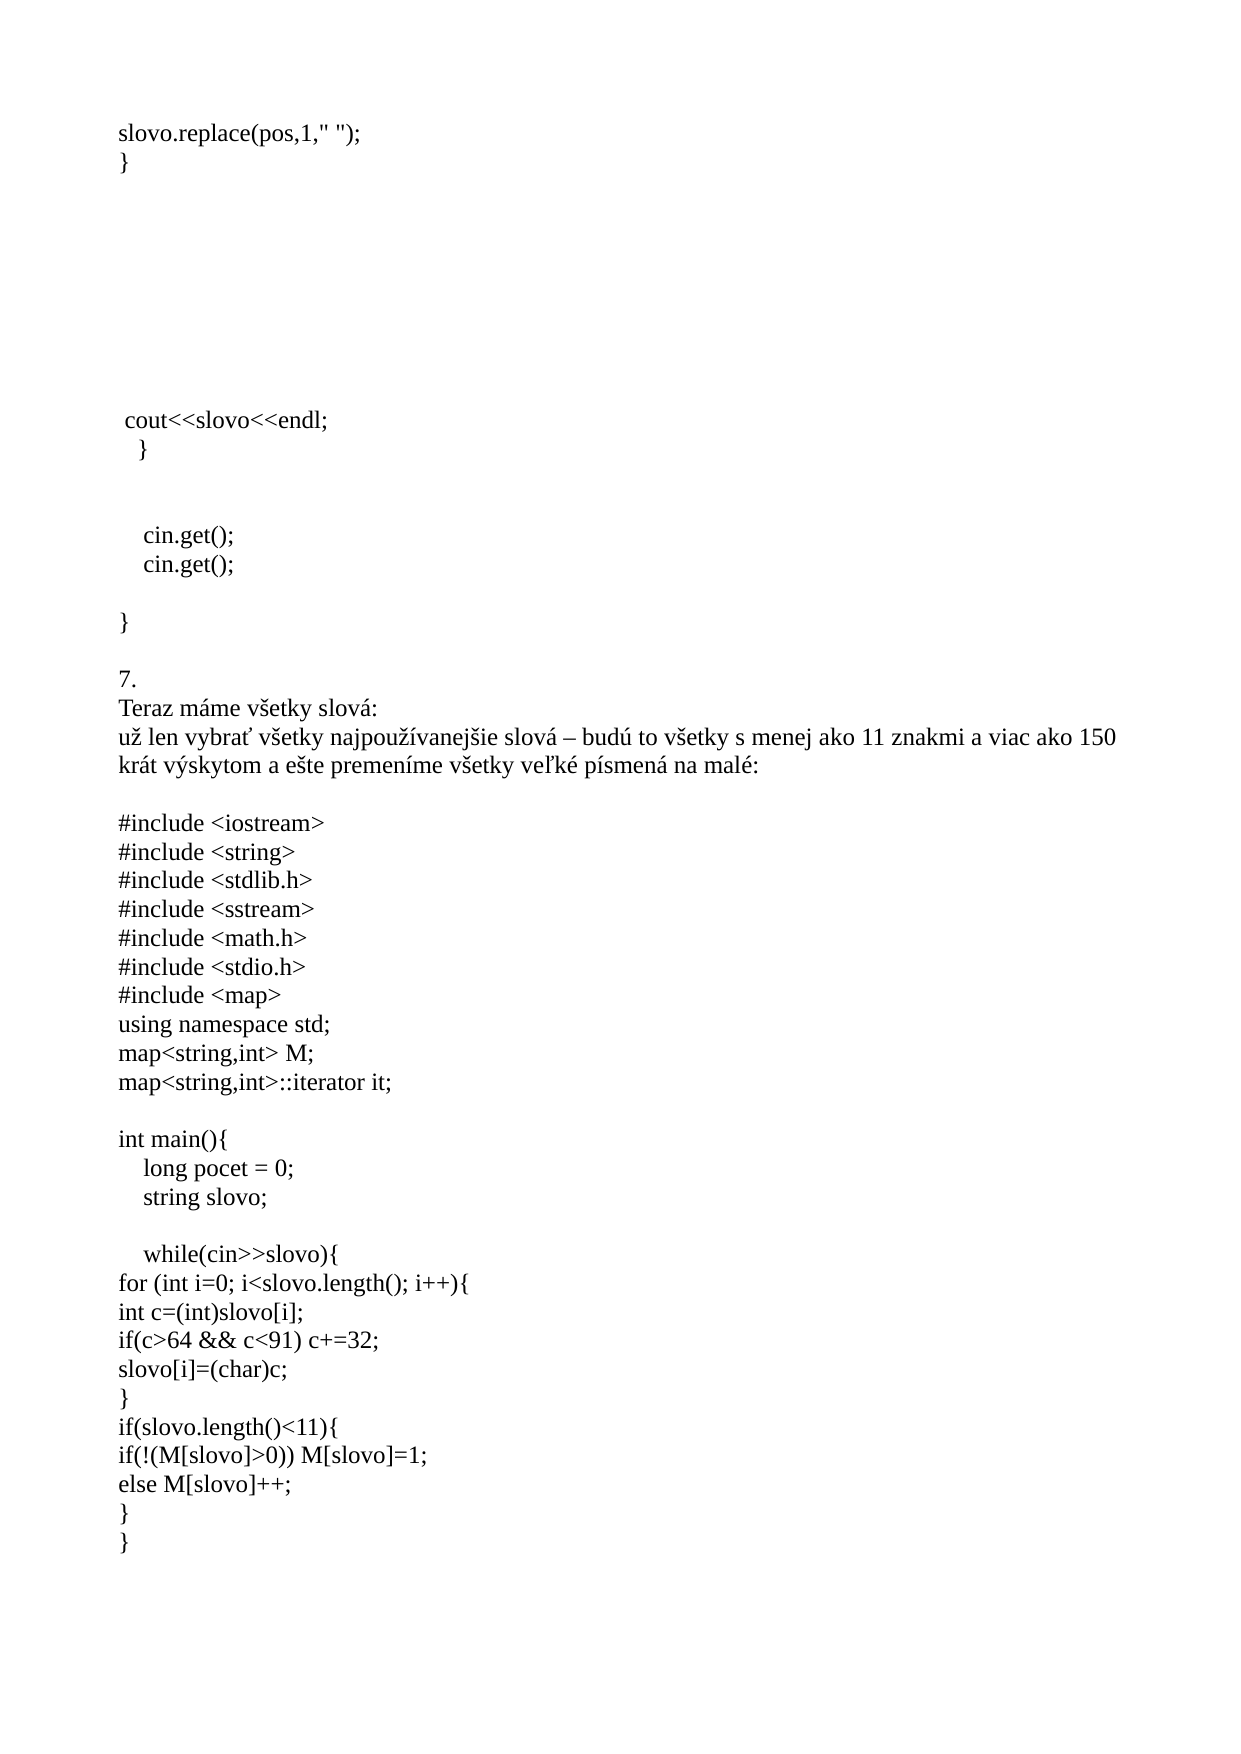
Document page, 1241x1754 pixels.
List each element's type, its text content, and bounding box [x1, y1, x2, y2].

text cin.get(); [118, 549, 1122, 578]
text if(!(M[slovo]>0)) M[slovo]=1; [118, 1441, 1122, 1469]
text string slovo; [118, 1182, 1122, 1211]
text } [118, 434, 1122, 463]
text Teraz máme všetky slová: [118, 693, 1122, 722]
text už len vybrať všetky najpoužívanejšie slová – budú to všetky s menej ako 11 znakmi a viac ako 150 krát výskytom a ešte premeníme všetky veľké písmená na malé: [118, 722, 1122, 779]
text int main(){ [118, 1124, 1122, 1153]
text long pocet = 0; [118, 1153, 1122, 1182]
text } [118, 1383, 1122, 1412]
text #include <stdio.h> [118, 952, 1122, 981]
text } [118, 1498, 1122, 1527]
text 7. [118, 664, 1122, 693]
text cout<<slovo<<endl; [118, 406, 1122, 434]
text map<string,int>::iterator it; [118, 1067, 1122, 1096]
text #include <math.h> [118, 923, 1122, 952]
text #include <sstream> [118, 894, 1122, 923]
text #include <string> [118, 837, 1122, 866]
text map<string,int> M; [118, 1038, 1122, 1067]
text } [118, 1527, 1122, 1556]
text using namespace std; [118, 1009, 1122, 1038]
text for (int i=0; i<slovo.length(); i++){ [118, 1268, 1122, 1297]
text cin.get(); [118, 521, 1122, 549]
text #include <stdlib.h> [118, 866, 1122, 894]
text slovo[i]=(char)c; [118, 1354, 1122, 1383]
text int c=(int)slovo[i]; [118, 1297, 1122, 1326]
text } [118, 607, 1122, 636]
text } [118, 147, 1122, 176]
text if(c>64 && c<91) c+=32; [118, 1326, 1122, 1354]
text slovo.replace(pos,1," "); [118, 118, 1122, 147]
text #include <iostream> [118, 808, 1122, 837]
text else M[slovo]++; [118, 1469, 1122, 1498]
text if(slovo.length()<11){ [118, 1412, 1122, 1441]
text while(cin>>slovo){ [118, 1239, 1122, 1268]
text #include <map> [118, 981, 1122, 1009]
